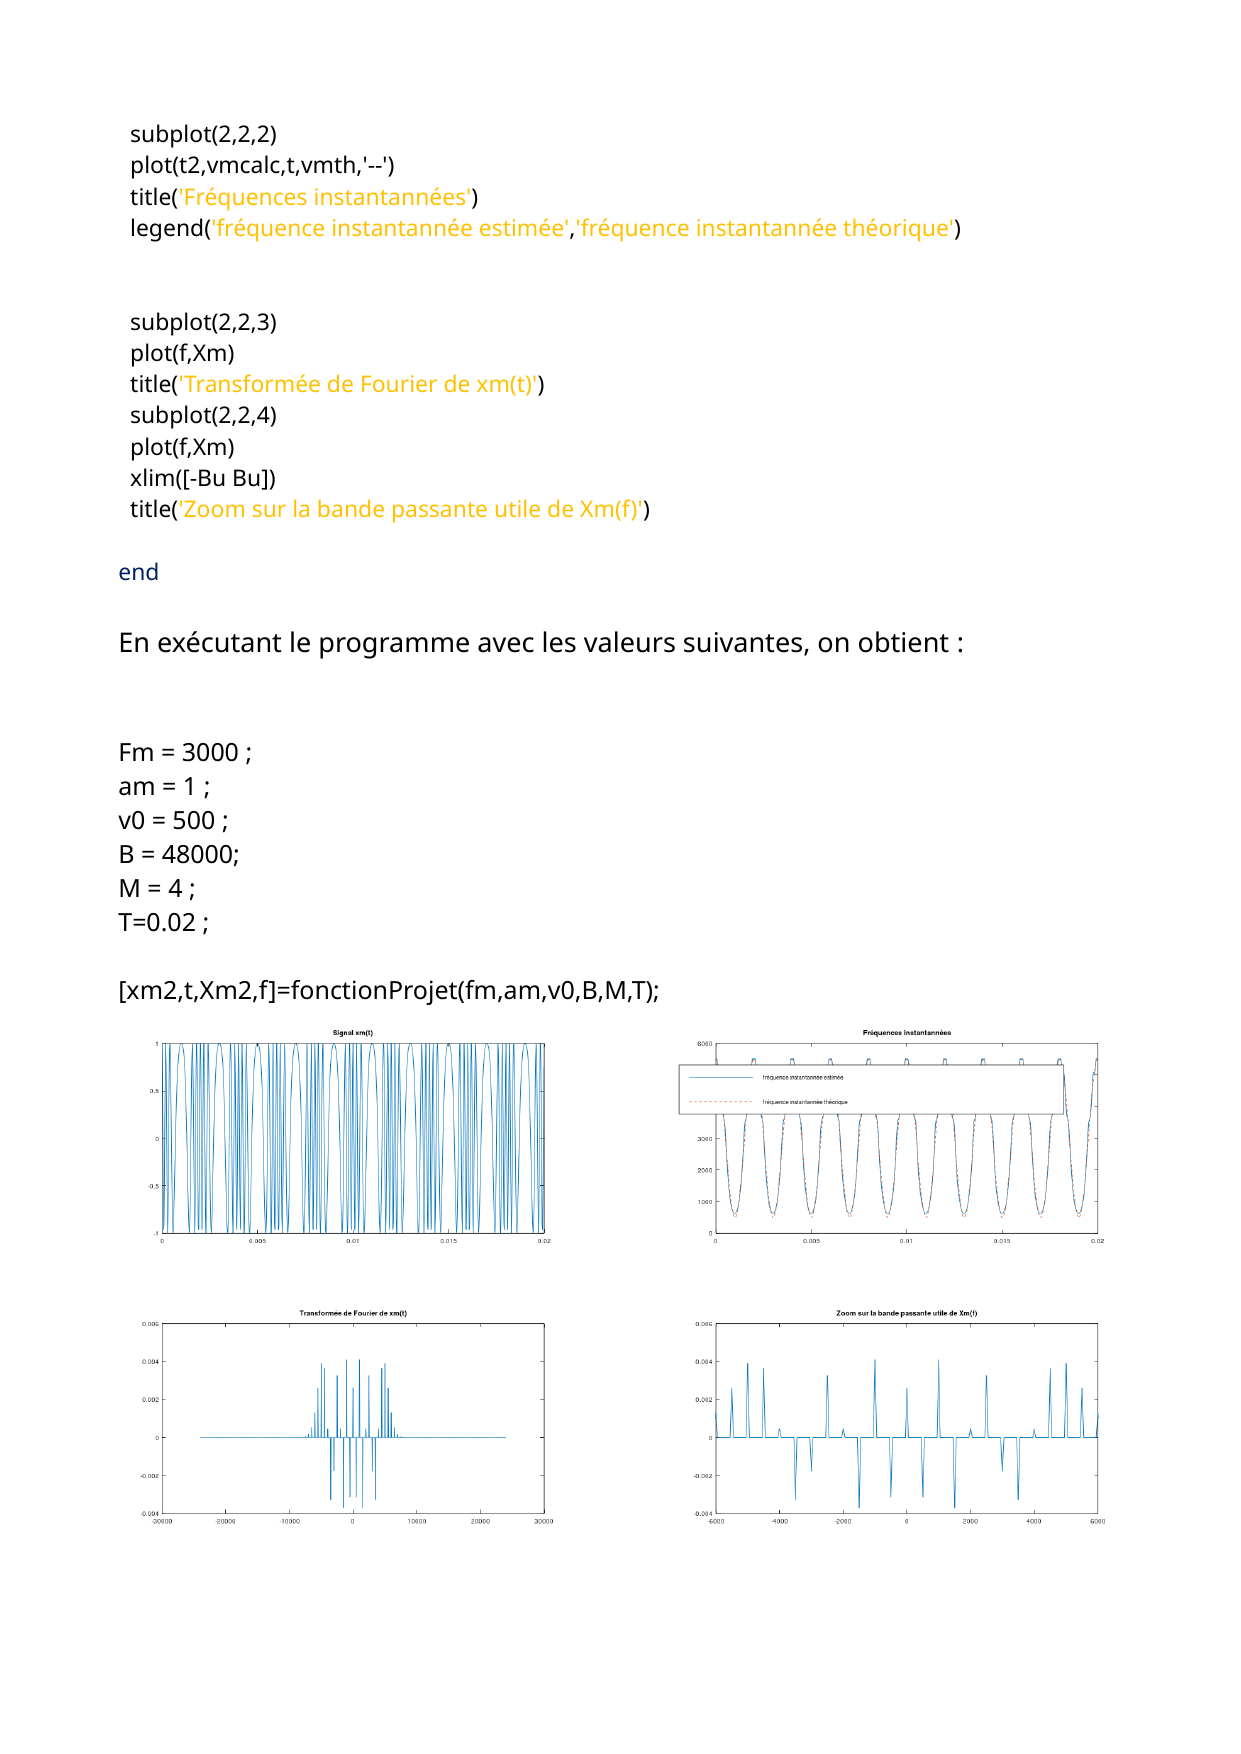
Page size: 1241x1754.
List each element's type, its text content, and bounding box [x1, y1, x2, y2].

text M = 4 ; [118, 871, 1122, 905]
text legend('fréquence instantannée estimée','fréquence instantannée théorique') [118, 212, 1122, 243]
text En exécutant le programme avec les valeurs suivantes, on obtient : [118, 624, 1122, 661]
text plot(f,Xm) [118, 431, 1122, 462]
text T=0.02 ; [118, 905, 1122, 939]
text B = 48000; [118, 837, 1122, 871]
text plot(f,Xm) [118, 337, 1122, 368]
text title('Transformée de Fourier de xm(t)') [118, 368, 1122, 399]
text Fm = 3000 ; [118, 734, 1122, 768]
text subplot(2,2,4) [118, 399, 1122, 431]
text plot(t2,vmcalc,t,vmth,'--') [118, 149, 1122, 181]
text title('Fréquences instantannées') [118, 181, 1122, 212]
text am = 1 ; [118, 768, 1122, 802]
text v0 = 500 ; [118, 802, 1122, 837]
text xlim([-Bu Bu]) [118, 462, 1122, 493]
text subplot(2,2,3) [118, 306, 1122, 337]
text title('Zoom sur la bande passante utile de Xm(f)') [118, 493, 1122, 524]
text end [118, 556, 1122, 587]
text subplot(2,2,2) [118, 118, 1122, 149]
text [xm2,t,Xm2,f]=fonctionProjet(fm,am,v0,B,M,T); [118, 973, 1122, 1006]
